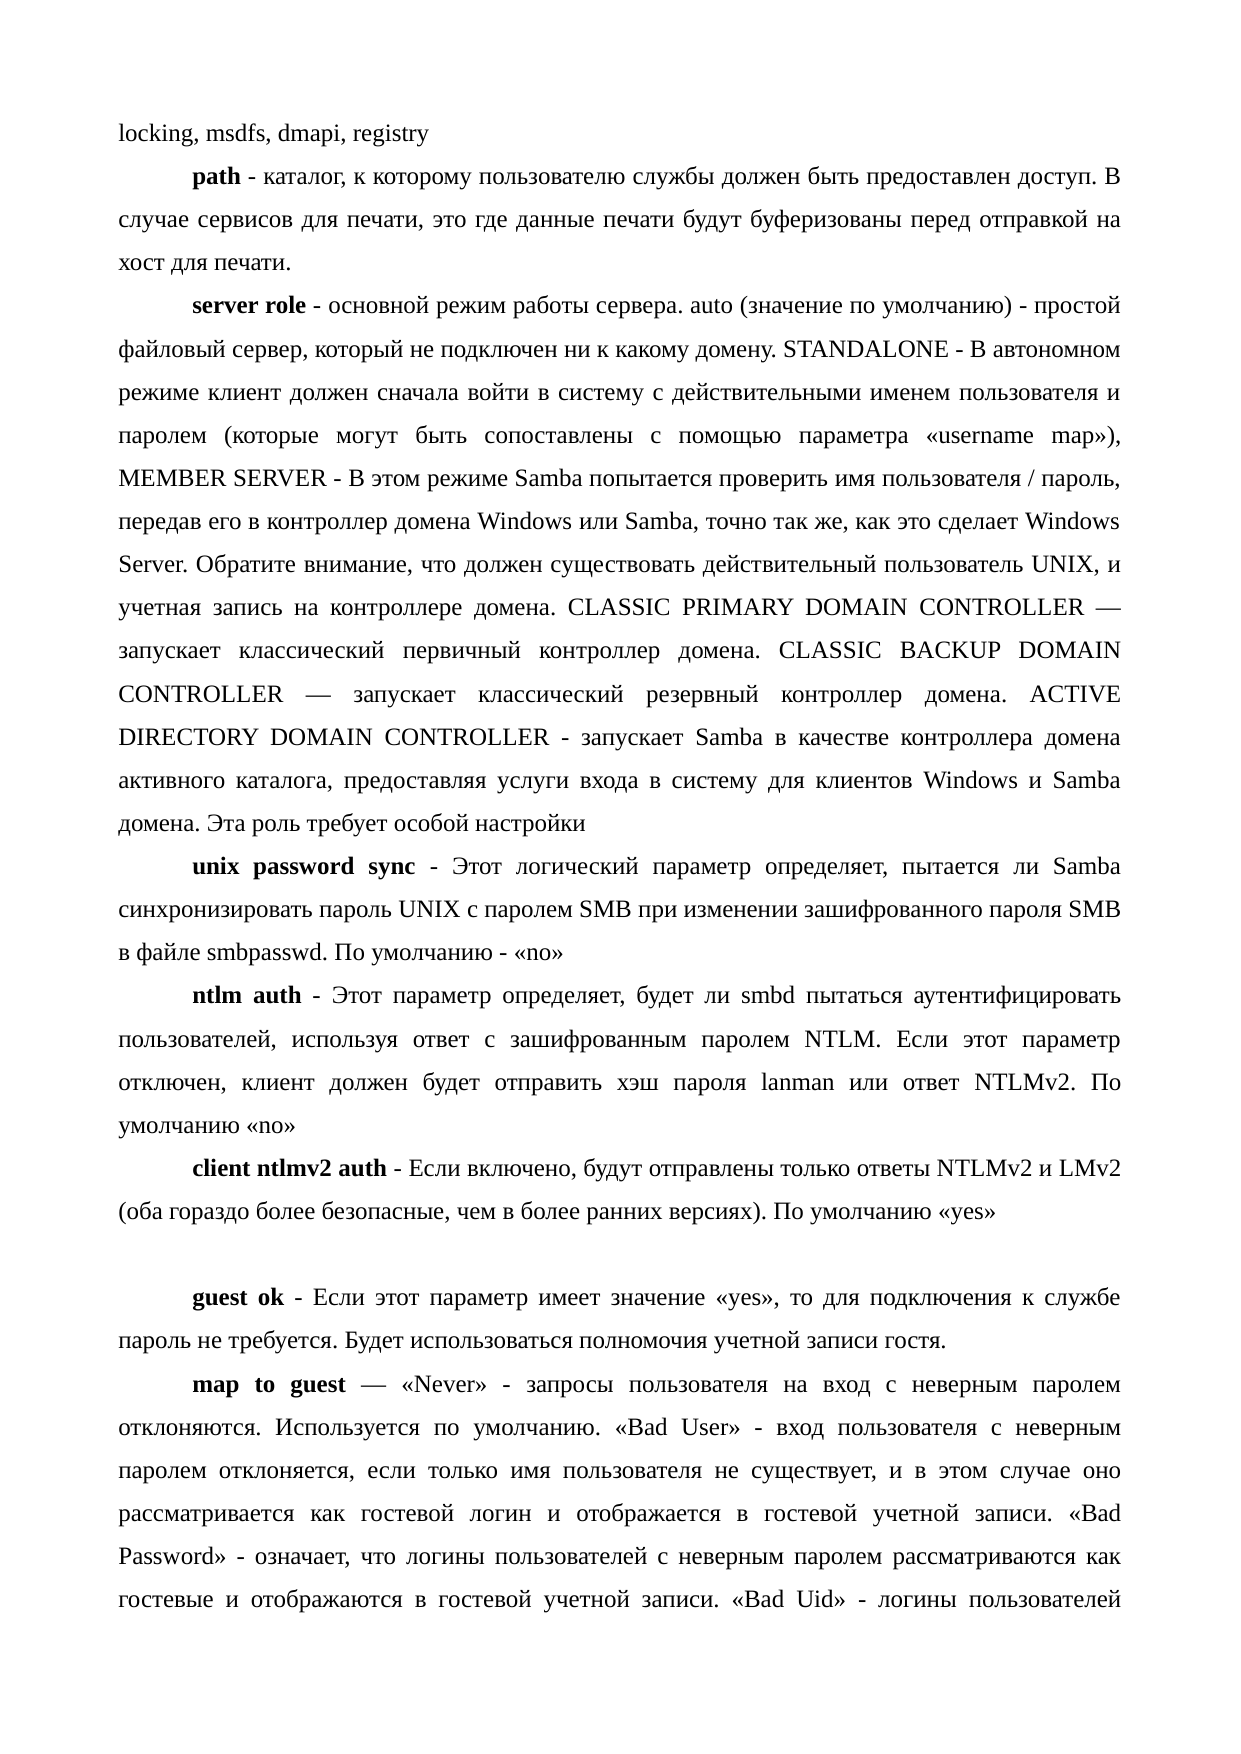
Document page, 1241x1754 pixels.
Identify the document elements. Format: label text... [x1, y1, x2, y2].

text ntlm auth - Этот параметр определяет, будет ли smbd пытаться аутентифицировать пользователей, используя ответ с зашифрованным паролем NTLM. Если этот параметр отключен, клиент должен будет отправить хэш пароля lanman или ответ NTLMv2. По умолчанию «no» [118, 981, 1122, 1139]
text guest ok - Если этот параметр имеет значение «yes», то для подключения к службе пароль не требуется. Будет использоваться полномочия учетной записи гостя. [118, 1282, 1122, 1354]
text client ntlmv2 auth - Если включено, будут отправлены только ответы NTLMv2 и LMv2 (оба гораздо более безопасные, чем в более ранних версиях). По умолчанию «yes» [118, 1153, 1122, 1225]
text unix password sync - Этот логический параметр определяет, пытается ли Samba синхронизировать пароль UNIX с паролем SMB при изменении зашифрованного пароля SMB в файле smbpasswd. По умолчанию - «no» [118, 851, 1122, 966]
text server role - основной режим работы сервера. auto (значение по умолчанию) - простой файловый сервер, который не подключен ни к какому домену. STANDALONE - В автономном режиме клиент должен сначала войти в систему с действительными именем пользователя и паролем (которые могут быть сопоставлены с помощью параметра «username map»), MEMBER SERVER - В этом режиме Samba попытается проверить имя пользователя / пароль, передав его в контроллер домена Windows или Samba, точно так же, как это сделает Windows Server. Обратите внимание, что должен существовать действительный пользователь UNIX, и учетная запись на контроллере домена. CLASSIC PRIMARY DOMAIN CONTROLLER — запускает классический первичный контроллер домена. CLASSIC BACKUP DOMAIN CONTROLLER — запускает классический резервный контроллер домена. ACTIVE DIRECTORY DOMAIN CONTROLLER - запускает Samba в качестве контроллера домена активного каталога, предоставляя услуги входа в систему для клиентов Windows и Samba домена. Эта роль требует особой настройки [118, 291, 1122, 837]
text path - каталог, к которому пользователю службы должен быть предоставлен доступ. В случае сервисов для печати, это где данные печати будут буферизованы перед отправкой на хост для печати. [118, 161, 1122, 276]
text map to guest — «Never» - запросы пользователя на вход с неверным паролем отклоняются. Используется по умолчанию. «Bad User» - вход пользователя с неверным паролем отклоняется, если только имя пользователя не существует, и в этом случае оно рассматривается как гостевой логин и отображается в гостевой учетной записи. «Bad Password» - означает, что логины пользователей с неверным паролем рассматриваются как гостевые и отображаются в гостевой учетной записи. «Bad Uid» - логины пользователей [118, 1369, 1122, 1613]
text locking, msdfs, dmapi, registry [118, 118, 1122, 147]
